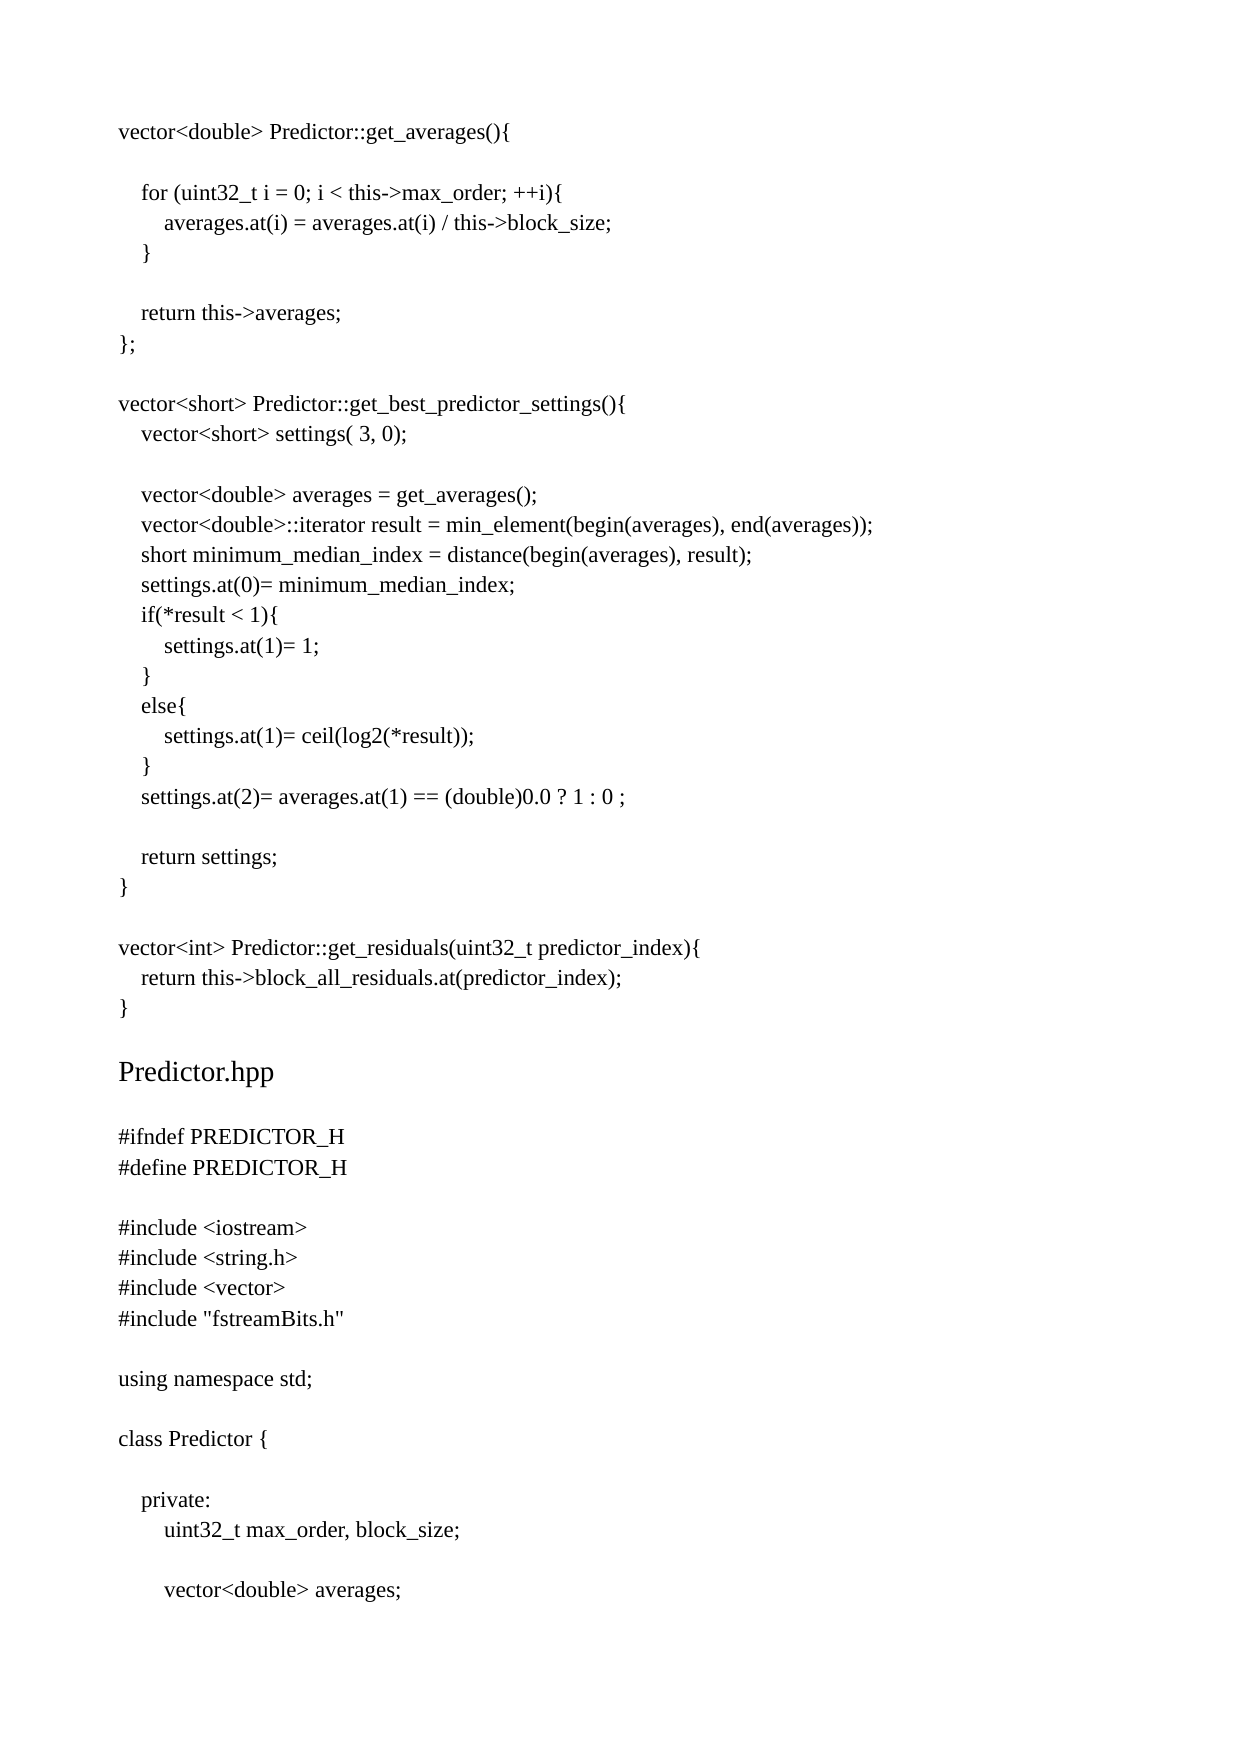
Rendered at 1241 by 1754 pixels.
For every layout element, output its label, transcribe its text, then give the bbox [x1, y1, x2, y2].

text } [118, 873, 1122, 900]
text #include <vector> [118, 1274, 1122, 1301]
text vector<double> averages; [118, 1576, 1122, 1603]
text vector<double>::iterator result = min_element(begin(averages), end(averages)); [118, 511, 1122, 537]
text vector<double> Predictor::get_averages(){ [118, 118, 1122, 144]
text #define PREDICTOR_H [118, 1153, 1122, 1180]
text uint32_t max_order, block_size; [118, 1516, 1122, 1542]
text settings.at(0)= minimum_median_index; [118, 571, 1122, 598]
text for (uint32_t i = 0; i < this->max_order; ++i){ [118, 178, 1122, 205]
text vector<short> Predictor::get_best_predictor_settings(){ [118, 390, 1122, 416]
text private: [118, 1486, 1122, 1512]
text } [118, 239, 1122, 265]
text #include "fstreamBits.h" [118, 1304, 1122, 1331]
text } [118, 752, 1122, 779]
text return settings; [118, 843, 1122, 869]
text if(*result < 1){ [118, 601, 1122, 628]
text settings.at(1)= ceil(log2(*result)); [118, 722, 1122, 749]
text vector<int> Predictor::get_residuals(uint32_t predictor_index){ [118, 934, 1122, 960]
text #include <iostream> [118, 1214, 1122, 1240]
text using namespace std; [118, 1365, 1122, 1391]
text vector<short> settings( 3, 0); [118, 420, 1122, 447]
text } [118, 662, 1122, 688]
text class Predictor { [118, 1425, 1122, 1452]
text return this->block_all_residuals.at(predictor_index); [118, 964, 1122, 990]
text #include <string.h> [118, 1244, 1122, 1271]
text else{ [118, 692, 1122, 718]
text Predictor.hpp [118, 1054, 1122, 1088]
text short minimum_median_index = distance(begin(averages), result); [118, 541, 1122, 567]
text return this->averages; [118, 299, 1122, 326]
text settings.at(2)= averages.at(1) == (double)0.0 ? 1 : 0 ; [118, 783, 1122, 809]
text #ifndef PREDICTOR_H [118, 1123, 1122, 1150]
text averages.at(i) = averages.at(i) / this->block_size; [118, 209, 1122, 235]
text vector<double> averages = get_averages(); [118, 481, 1122, 507]
text }; [118, 329, 1122, 356]
text } [118, 994, 1122, 1021]
text settings.at(1)= 1; [118, 632, 1122, 658]
